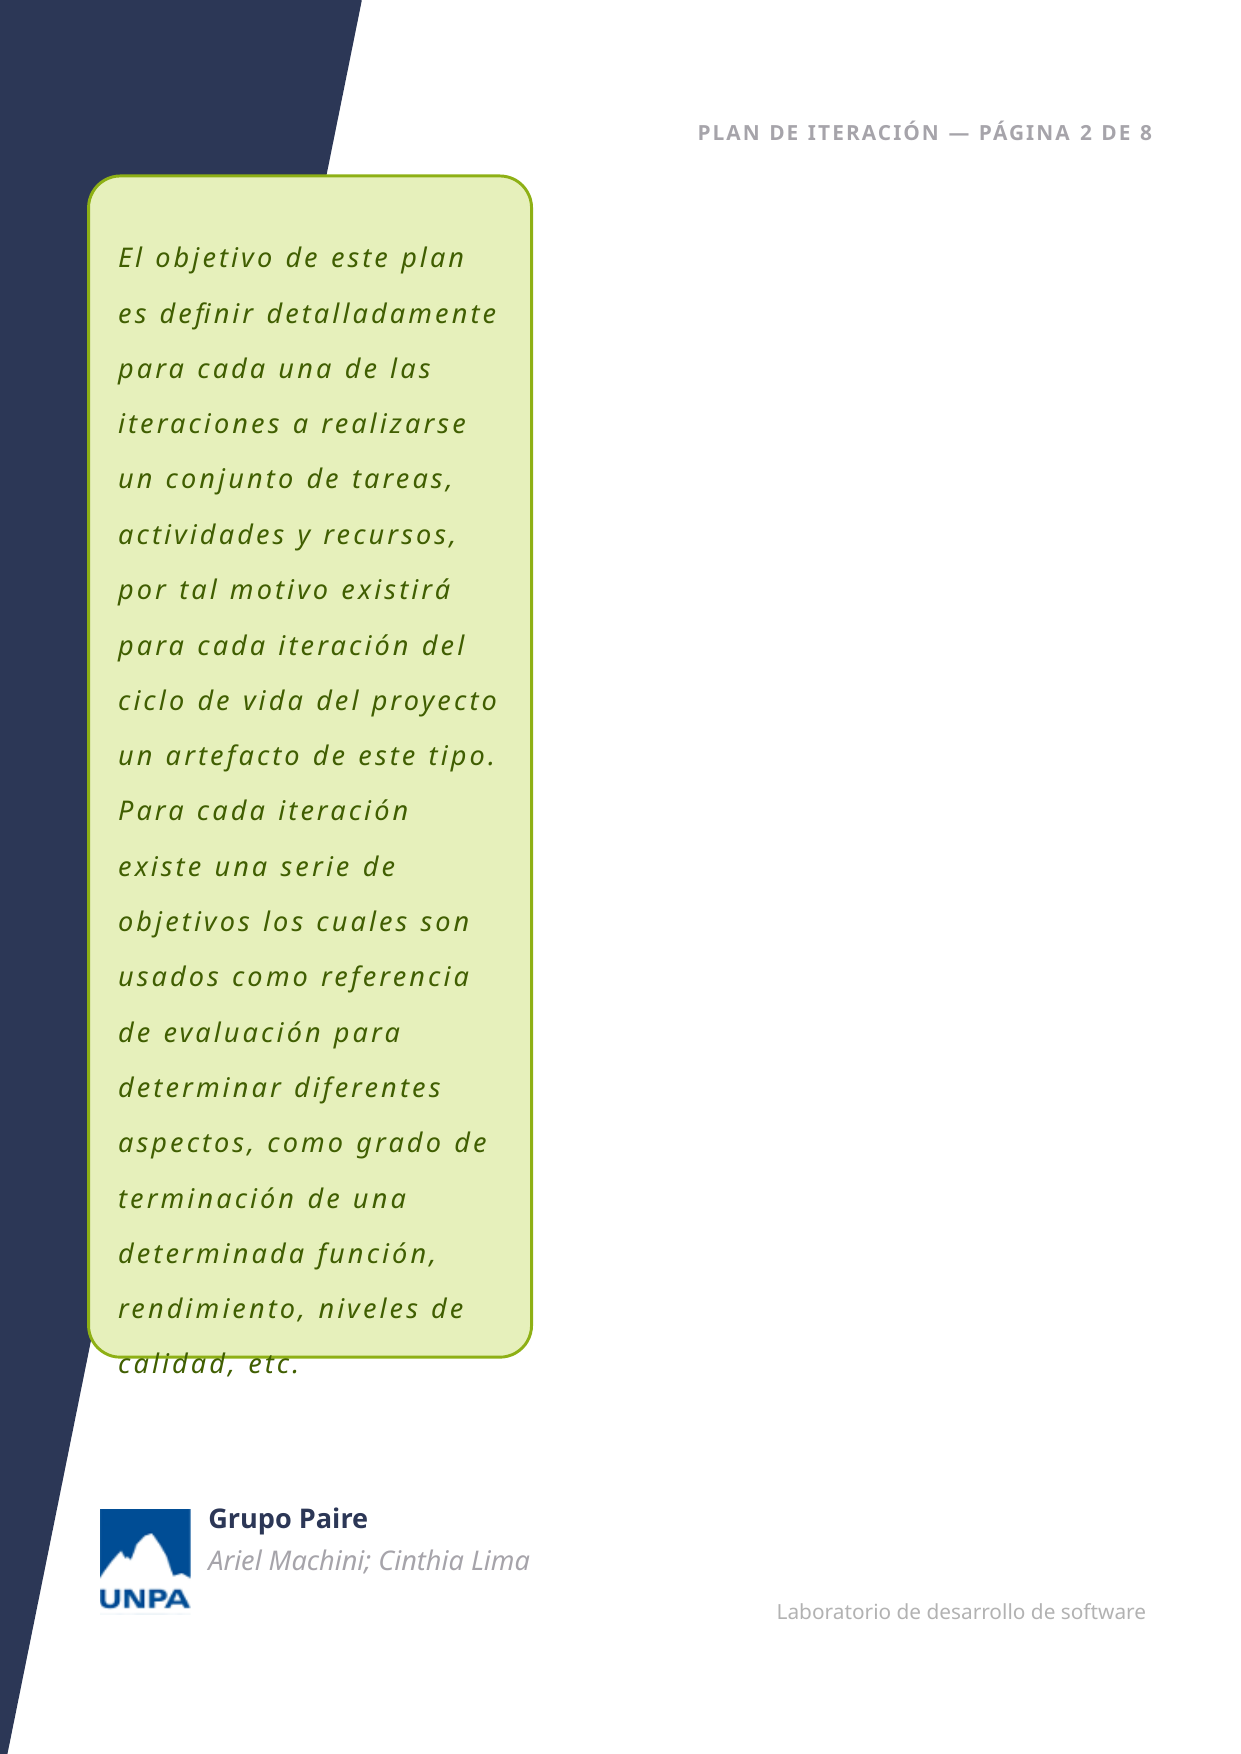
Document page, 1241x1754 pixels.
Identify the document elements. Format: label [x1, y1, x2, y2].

picture [100, 1509, 191, 1615]
